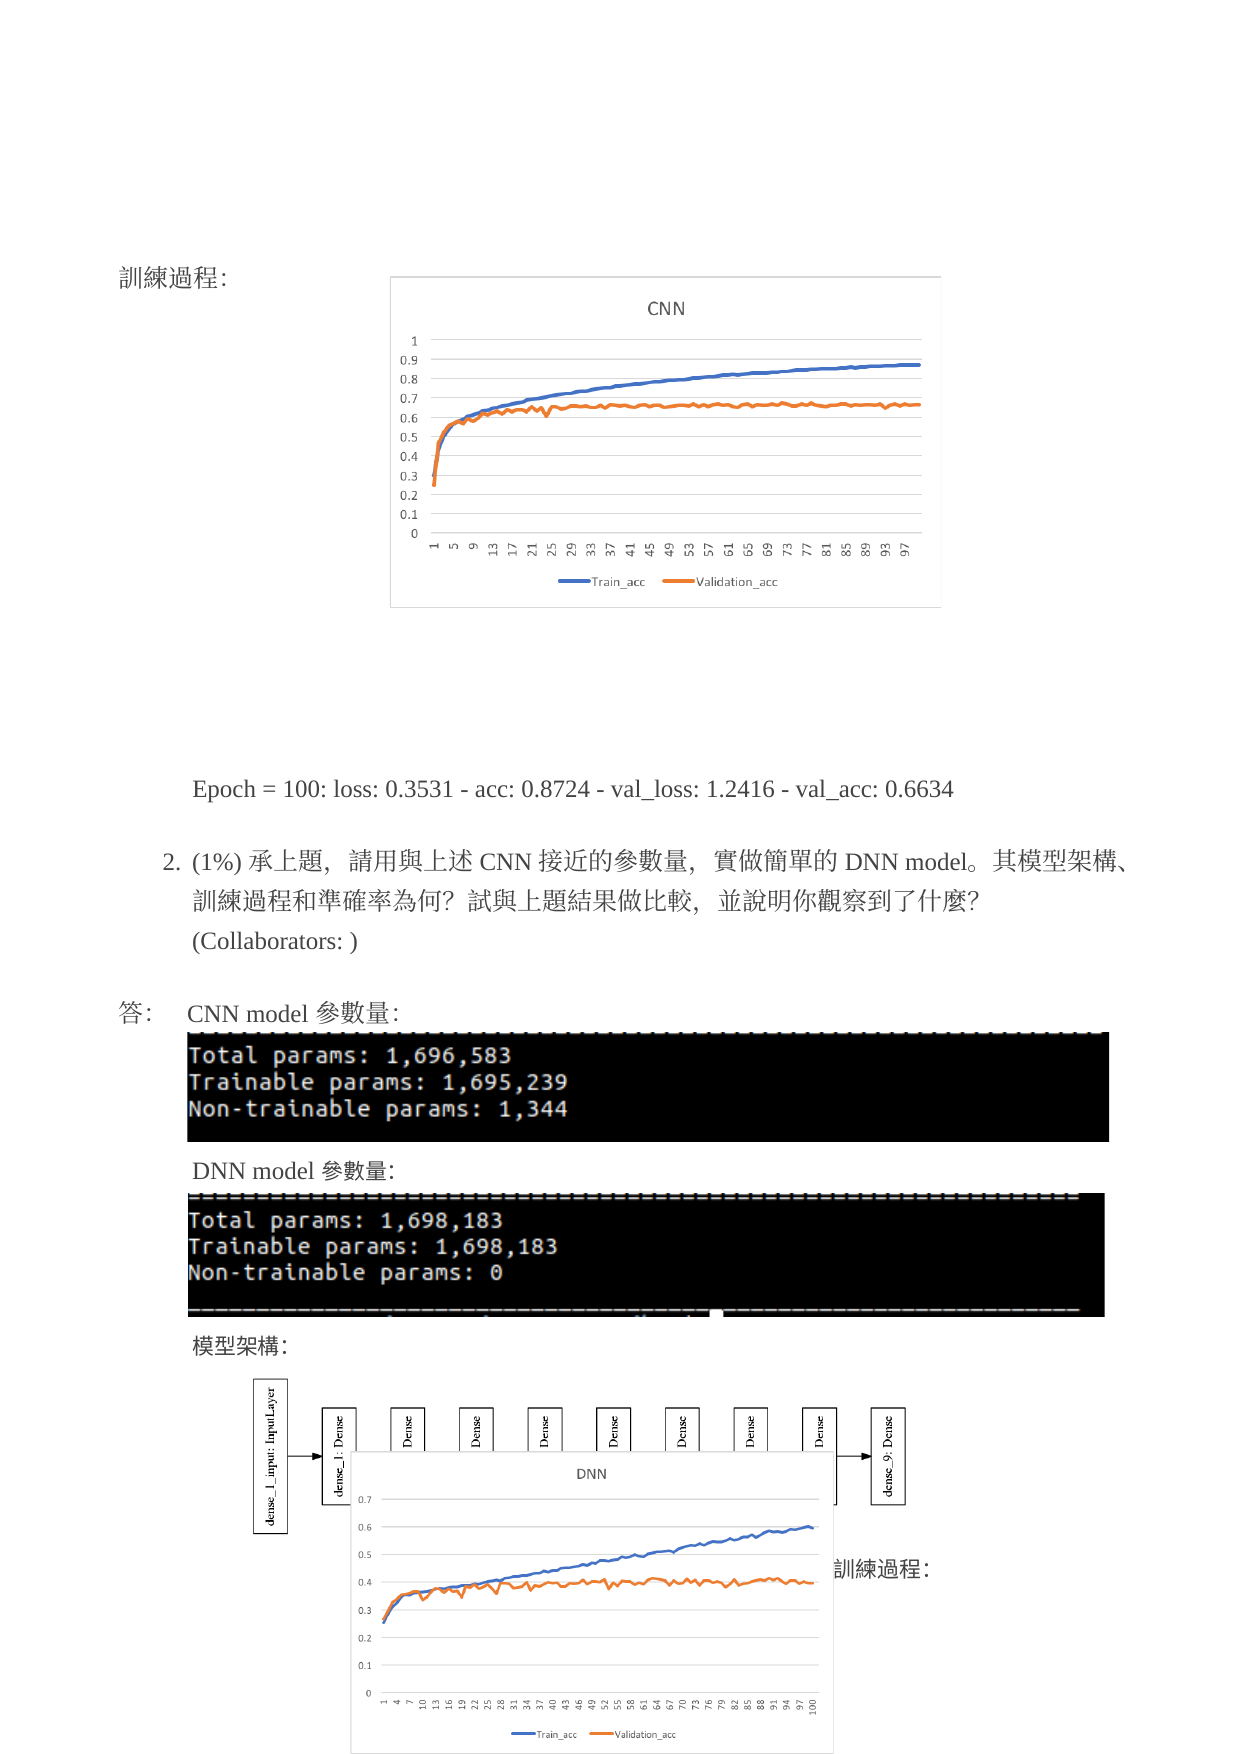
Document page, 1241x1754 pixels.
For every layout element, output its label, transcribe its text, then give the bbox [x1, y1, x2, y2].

picture [187, 1032, 1110, 1142]
list DNN model 參數量： [162, 1072, 1122, 1186]
text [118, 1552, 350, 1623]
picture [389, 276, 942, 608]
text 模型架構： [118, 1231, 1122, 1361]
text 訓練過程： [834, 1552, 1122, 1623]
picture [250, 1375, 909, 1754]
text Epoch = 100: loss: 0.3531 - acc: 0.8724 - val_loss: 1.2416 - val_acc: 0.6634 [118, 774, 1122, 803]
picture [188, 1193, 1105, 1317]
list (1%) 承上題，請用與上述 CNN 接近的參數量，實做簡單的 DNN model。其模型架構、訓練過程和準確率為何？試與上題結果做比較，並說明你觀察到了什麼？ (Collaborators: ) [162, 847, 1122, 955]
text 訓練過程： [118, 264, 1122, 293]
text 答： CNN model 參數量： [118, 999, 1122, 1028]
